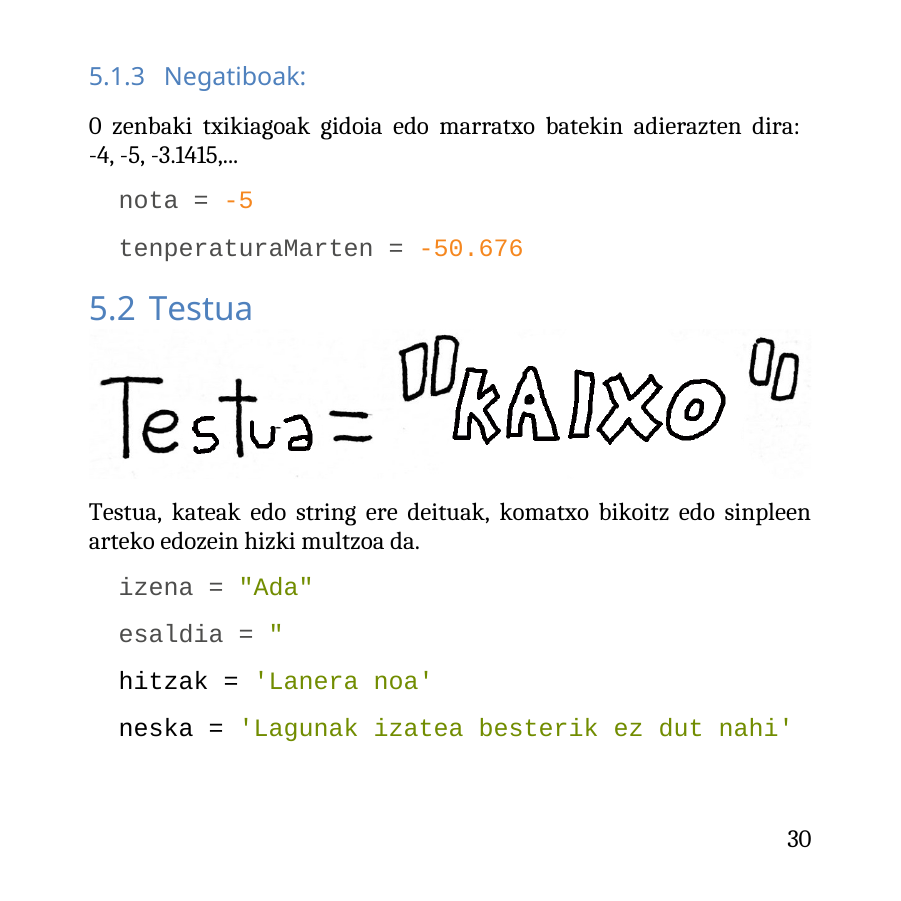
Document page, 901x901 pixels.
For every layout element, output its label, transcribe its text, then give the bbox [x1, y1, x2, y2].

text 0 zenbaki txikiagoak gidoia edo marratxo batekin adierazten dira: -4, -5, -3.1415,... [89, 112, 811, 169]
subtitle Testua [89, 284, 811, 329]
text esaldia = " [118, 621, 811, 649]
text neska = 'Lagunak izatea besterik ez dut nahi' [118, 715, 811, 744]
text nota = -5 [118, 188, 811, 216]
text hitzak = 'Lanera noa' [118, 668, 811, 697]
text Testua, kateak edo string ere deituak, komatxo bikoitz edo sinpleen arteko edozein hizki multzoa da. [89, 479, 811, 555]
text tenperaturaMarten = -50.676 [118, 235, 811, 263]
picture [88, 329, 812, 479]
subtitle Negatiboak: [89, 59, 811, 93]
text izena = "Ada" [118, 574, 811, 602]
